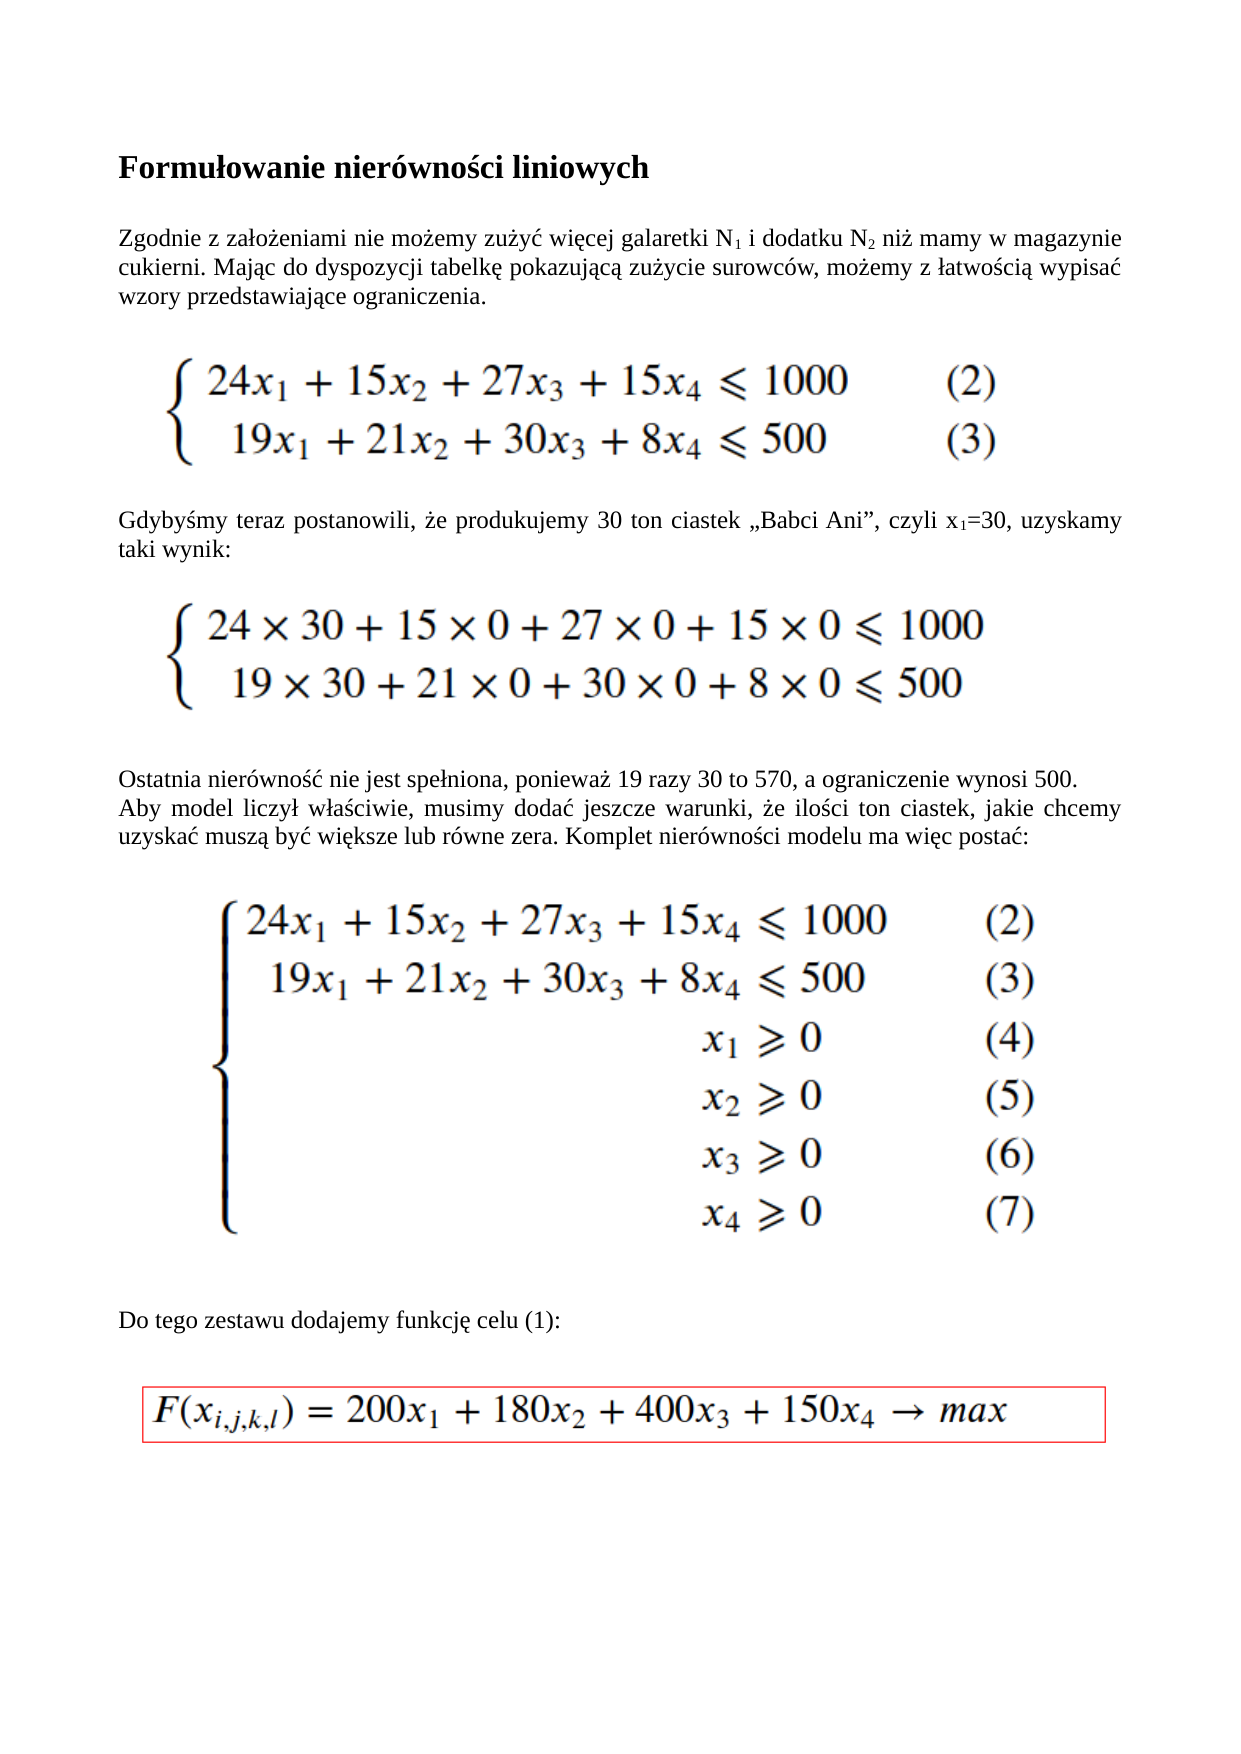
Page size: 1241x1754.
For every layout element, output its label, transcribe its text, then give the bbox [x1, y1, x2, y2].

picture [130, 585, 1002, 718]
text Ostatnia nierówność nie jest spełniona, ponieważ 19 razy 30 to 570, a ograniczenie wynosi 500. [118, 764, 1122, 793]
text Zgodnie z założeniami nie możemy zużyć więcej galaretki N1 i dodatku N2 niż mamy w magazynie cukierni. Mając do dyspozycji tabelkę pokazującą zużycie surowców, możemy z łatwością wypisać wzory przedstawiające ograniczenia. [118, 223, 1122, 310]
text Do tego zestawu dodajemy funkcję celu (1): [118, 1305, 1122, 1334]
text Formułowanie nierówności liniowych [118, 147, 1122, 185]
text Gdybyśmy teraz postanowili, że produkujemy 30 ton ciastek „Babci Ani”, czyli x1=30, uzyskamy taki wynik: [118, 505, 1122, 563]
text Aby model liczył właściwie, musimy dodać jeszcze warunki, że ilości ton ciastek, jakie chcemy uzyskać muszą być większe lub równe zera. Komplet nierówności modelu ma więc postać: [118, 793, 1122, 850]
picture [166, 878, 1074, 1248]
picture [137, 332, 1017, 477]
picture [118, 1362, 1123, 1454]
